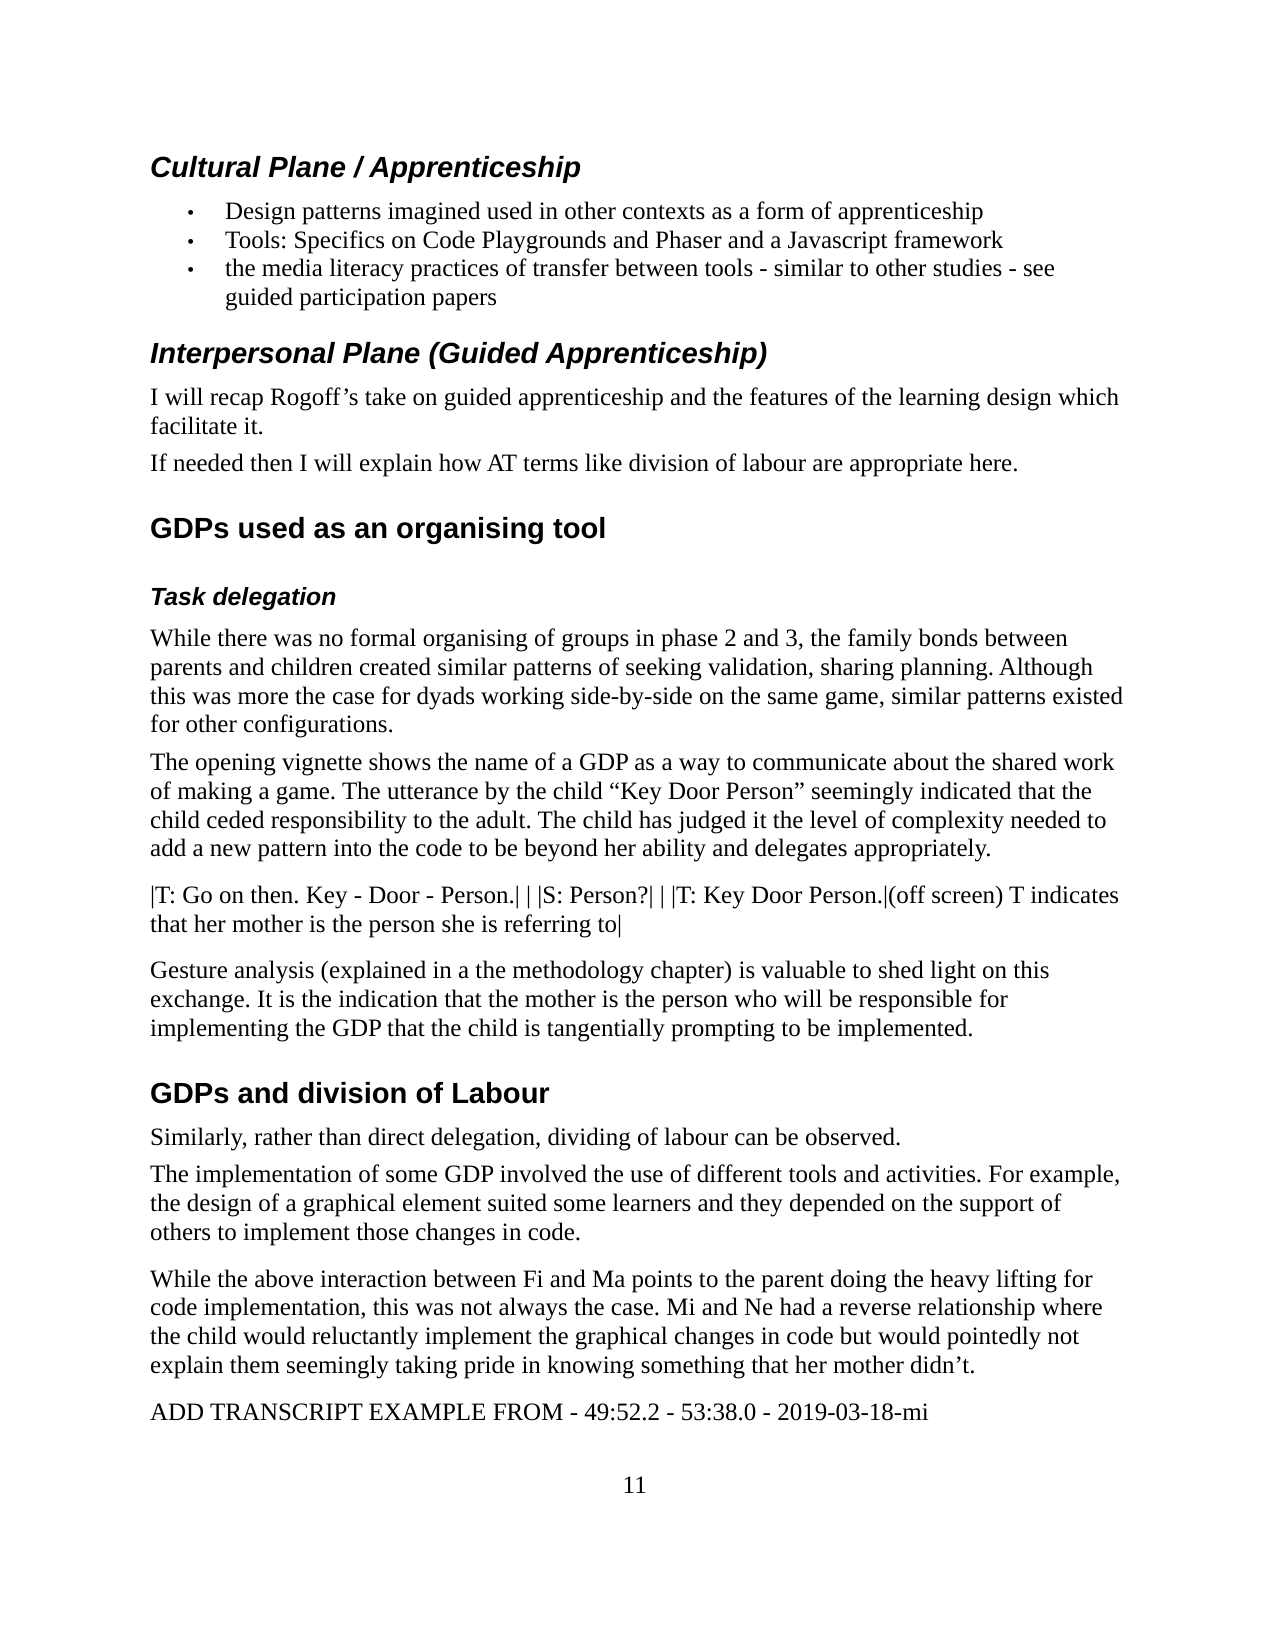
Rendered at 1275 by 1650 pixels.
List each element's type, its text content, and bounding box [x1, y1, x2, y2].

text Gesture analysis (explained in a the methodology chapter) is valuable to shed light on this exchange. It is the indication that the mother is the person who will be responsible for implementing the GDP that the child is tangentially prompting to be implemented. [150, 956, 1125, 1042]
list Design patterns imagined used in other contexts as a form of apprenticeship [187, 196, 1125, 225]
subtitle GDPs and division of Labour [150, 1076, 1125, 1109]
text While there was no formal organising of groups in phase 2 and 3, the family bonds between parents and children created similar patterns of seeking validation, sharing planning. Although this was more the case for dyads working side-by-side on the same game, similar patterns existed for other configurations. [150, 623, 1125, 738]
text ADD TRANSCRIPT EXAMPLE FROM - 49:52.2 - 53:38.0 - 2019-03-18-mi [150, 1397, 1125, 1425]
text Similarly, rather than direct delegation, dividing of labour can be observed. [150, 1122, 1125, 1151]
text |T: Go on then. Key - Door - Person.| | |S: Person?| | |T: Key Door Person.|(off screen) T indicates that her mother is the person she is referring to| [150, 880, 1125, 938]
subtitle Task delegation [150, 582, 1125, 611]
list Tools: Specifics on Code Playgrounds and Phaser and a Javascript framework [187, 225, 1125, 253]
text If needed then I will explain how AT terms like division of labour are appropriate here. [150, 448, 1125, 477]
text I will recap Rogoff’s take on guided apprenticeship and the features of the learning design which facilitate it. [150, 382, 1125, 439]
text While the above interaction between Fi and Ma points to the parent doing the heavy lifting for code implementation, this was not always the case. Mi and Ne had a reverse relationship where the child would reluctantly implement the graphical changes in code but would pointedly not explain them seemingly taking pride in knowing something that her mother didn’t. [150, 1264, 1125, 1379]
text The opening vignette shows the name of a GDP as a way to communicate about the shared work of making a game. The utterance by the child “Key Door Person” seemingly indicated that the child ceded responsibility to the adult. The child has judged it the level of complexity needed to add a new pattern into the code to be beyond her ability and delegates appropriately. [150, 747, 1125, 862]
subtitle GDPs used as an organising tool [150, 511, 1125, 545]
text The implementation of some GDP involved the use of different tools and activities. For example, the design of a graphical element suited some learners and they depended on the support of others to implement those changes in code. [150, 1159, 1125, 1246]
subtitle Cultural Plane / Apprenticeship [150, 150, 1125, 183]
subtitle Interpersonal Plane (Guided Apprenticeship) [150, 336, 1125, 369]
list the media literacy practices of transfer between tools - similar to other studies - see guided participation papers [187, 253, 1125, 311]
